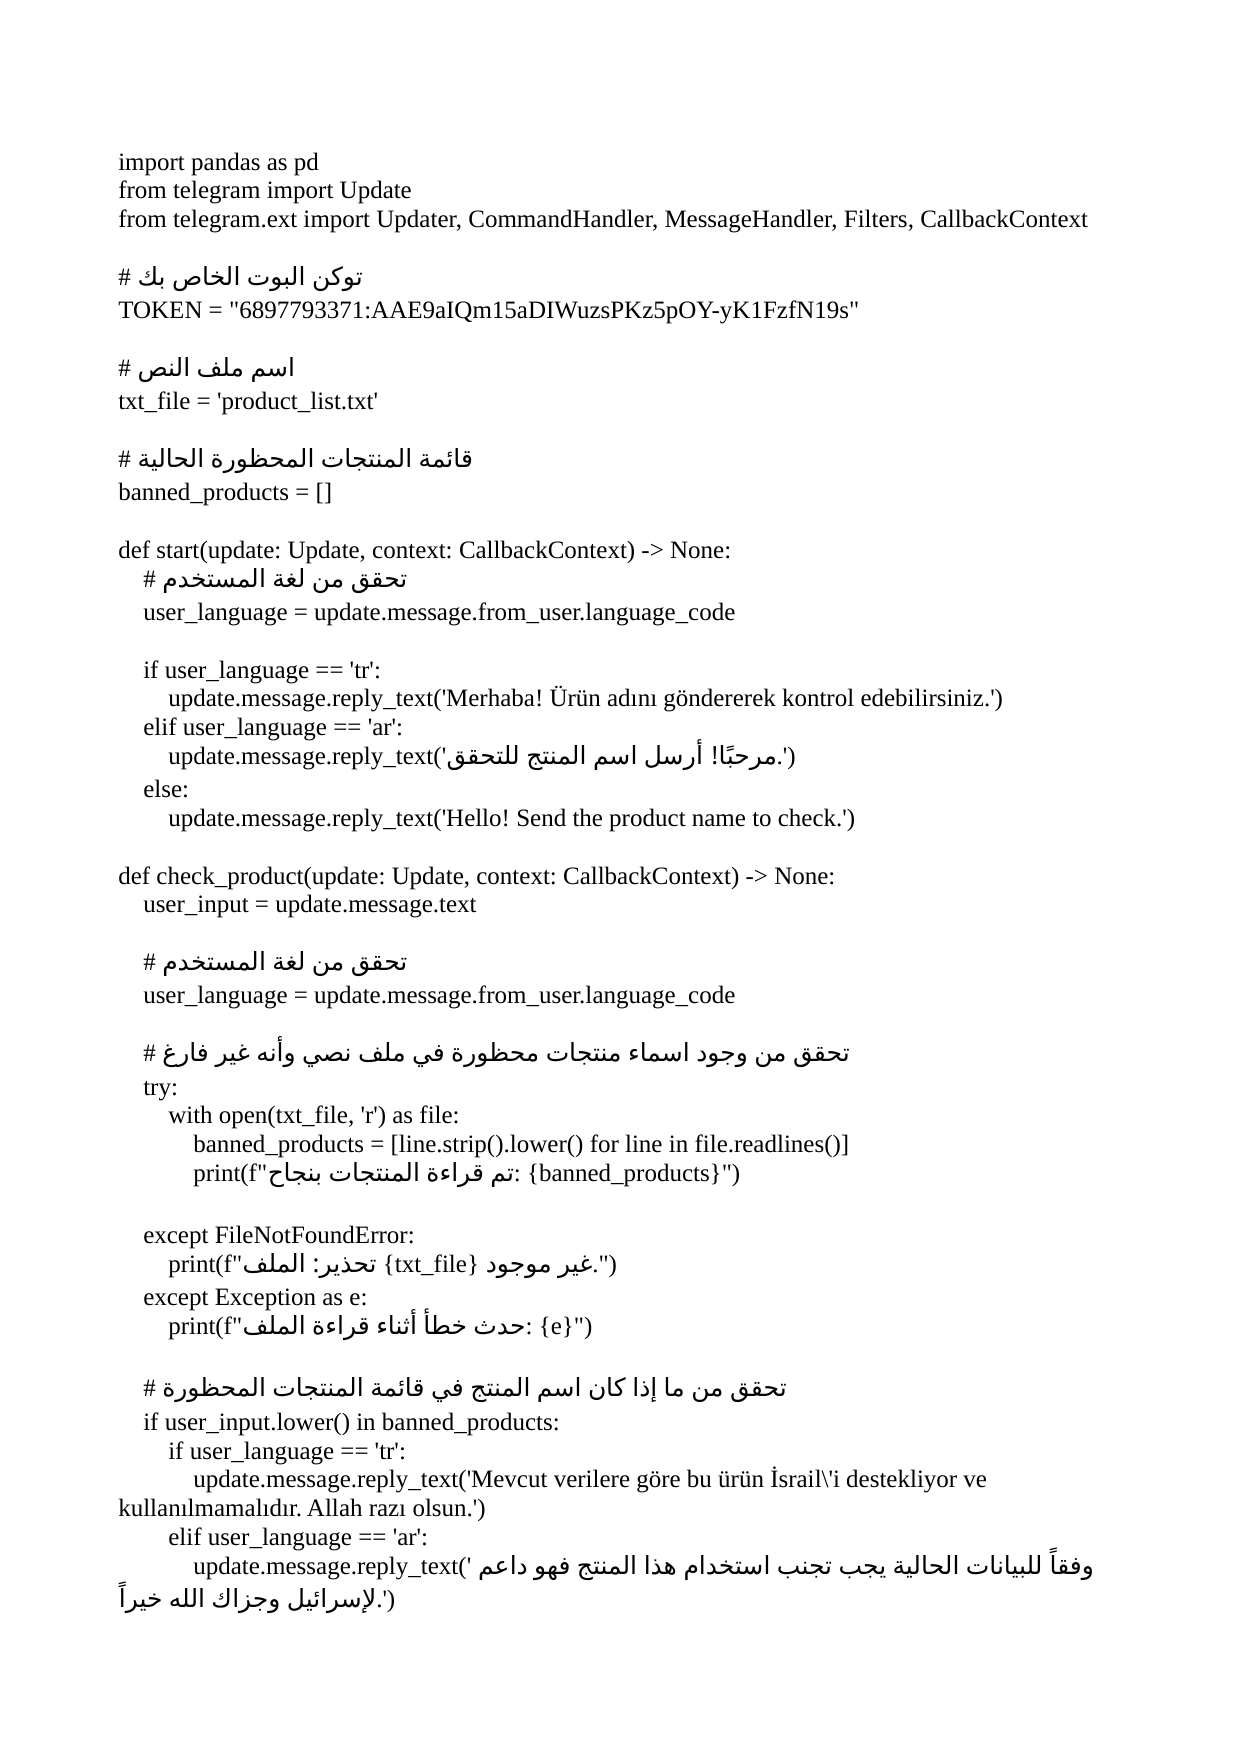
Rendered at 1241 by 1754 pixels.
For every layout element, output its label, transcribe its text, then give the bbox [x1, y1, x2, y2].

text TOKEN = "6897793371:AAE9aIQm15aDIWuzsPKz5pOY-yK1FzfN19s" [118, 295, 1122, 324]
text banned_products = [] [118, 477, 1122, 506]
text # توكن البوت الخاص بك [118, 262, 1122, 295]
text banned_products = [line.strip().lower() for line in file.readlines()] [118, 1129, 1122, 1158]
text def check_product(update: Update, context: CallbackContext) -> None: [118, 861, 1122, 889]
text update.message.reply_text('Merhaba! Ürün adını göndererek kontrol edebilirsiniz.') [118, 683, 1122, 712]
text if user_language == 'tr': [118, 655, 1122, 683]
text txt_file = 'product_list.txt' [118, 386, 1122, 415]
text user_input = update.message.text [118, 889, 1122, 918]
text user_language = update.message.from_user.language_code [118, 597, 1122, 626]
text def start(update: Update, context: CallbackContext) -> None: [118, 535, 1122, 564]
text print(f"تحذير: الملف {txt_file} غير موجود.") [118, 1249, 1122, 1282]
text user_language = update.message.from_user.language_code [118, 981, 1122, 1009]
text # قائمة المنتجات المحظورة الحالية [118, 444, 1122, 477]
text # تحقق من لغة المستخدم [118, 564, 1122, 597]
text elif user_language == 'ar': [118, 1522, 1122, 1551]
text from telegram.ext import Updater, CommandHandler, MessageHandler, Filters, CallbackContext [118, 204, 1122, 233]
text with open(txt_file, 'r') as file: [118, 1100, 1122, 1129]
text print(f"حدث خطأ أثناء قراءة الملف: {e}") [118, 1311, 1122, 1345]
text elif user_language == 'ar': [118, 712, 1122, 741]
text if user_language == 'tr': [118, 1436, 1122, 1464]
text # تحقق من وجود اسماء منتجات محظورة في ملف نصي وأنه غير فارغ [118, 1038, 1122, 1072]
text except Exception as e: [118, 1282, 1122, 1311]
text update.message.reply_text('Hello! Send the product name to check.') [118, 803, 1122, 832]
text print(f"تم قراءة المنتجات بنجاح: {banned_products}") [118, 1158, 1122, 1191]
text import pandas as pd [118, 147, 1122, 176]
text else: [118, 774, 1122, 803]
text # اسم ملف النص [118, 353, 1122, 386]
text update.message.reply_text('Mevcut verilere göre bu ürün İsrail\'i destekliyor ve kullanılmamalıdır. Allah razı olsun.') [118, 1464, 1122, 1522]
text # تحقق من لغة المستخدم [118, 947, 1122, 981]
text if user_input.lower() in banned_products: [118, 1407, 1122, 1436]
text except FileNotFoundError: [118, 1220, 1122, 1249]
text # تحقق من ما إذا كان اسم المنتج في قائمة المنتجات المحظورة [118, 1373, 1122, 1407]
text update.message.reply_text('مرحبًا! أرسل اسم المنتج للتحقق.') [118, 741, 1122, 774]
text update.message.reply_text('وفقاً للبيانات الحالية يجب تجنب استخدام هذا المنتج فهو داعم لإسرائيل وجزاك الله خيراً.') [118, 1551, 1122, 1618]
text try: [118, 1072, 1122, 1100]
text from telegram import Update [118, 176, 1122, 204]
